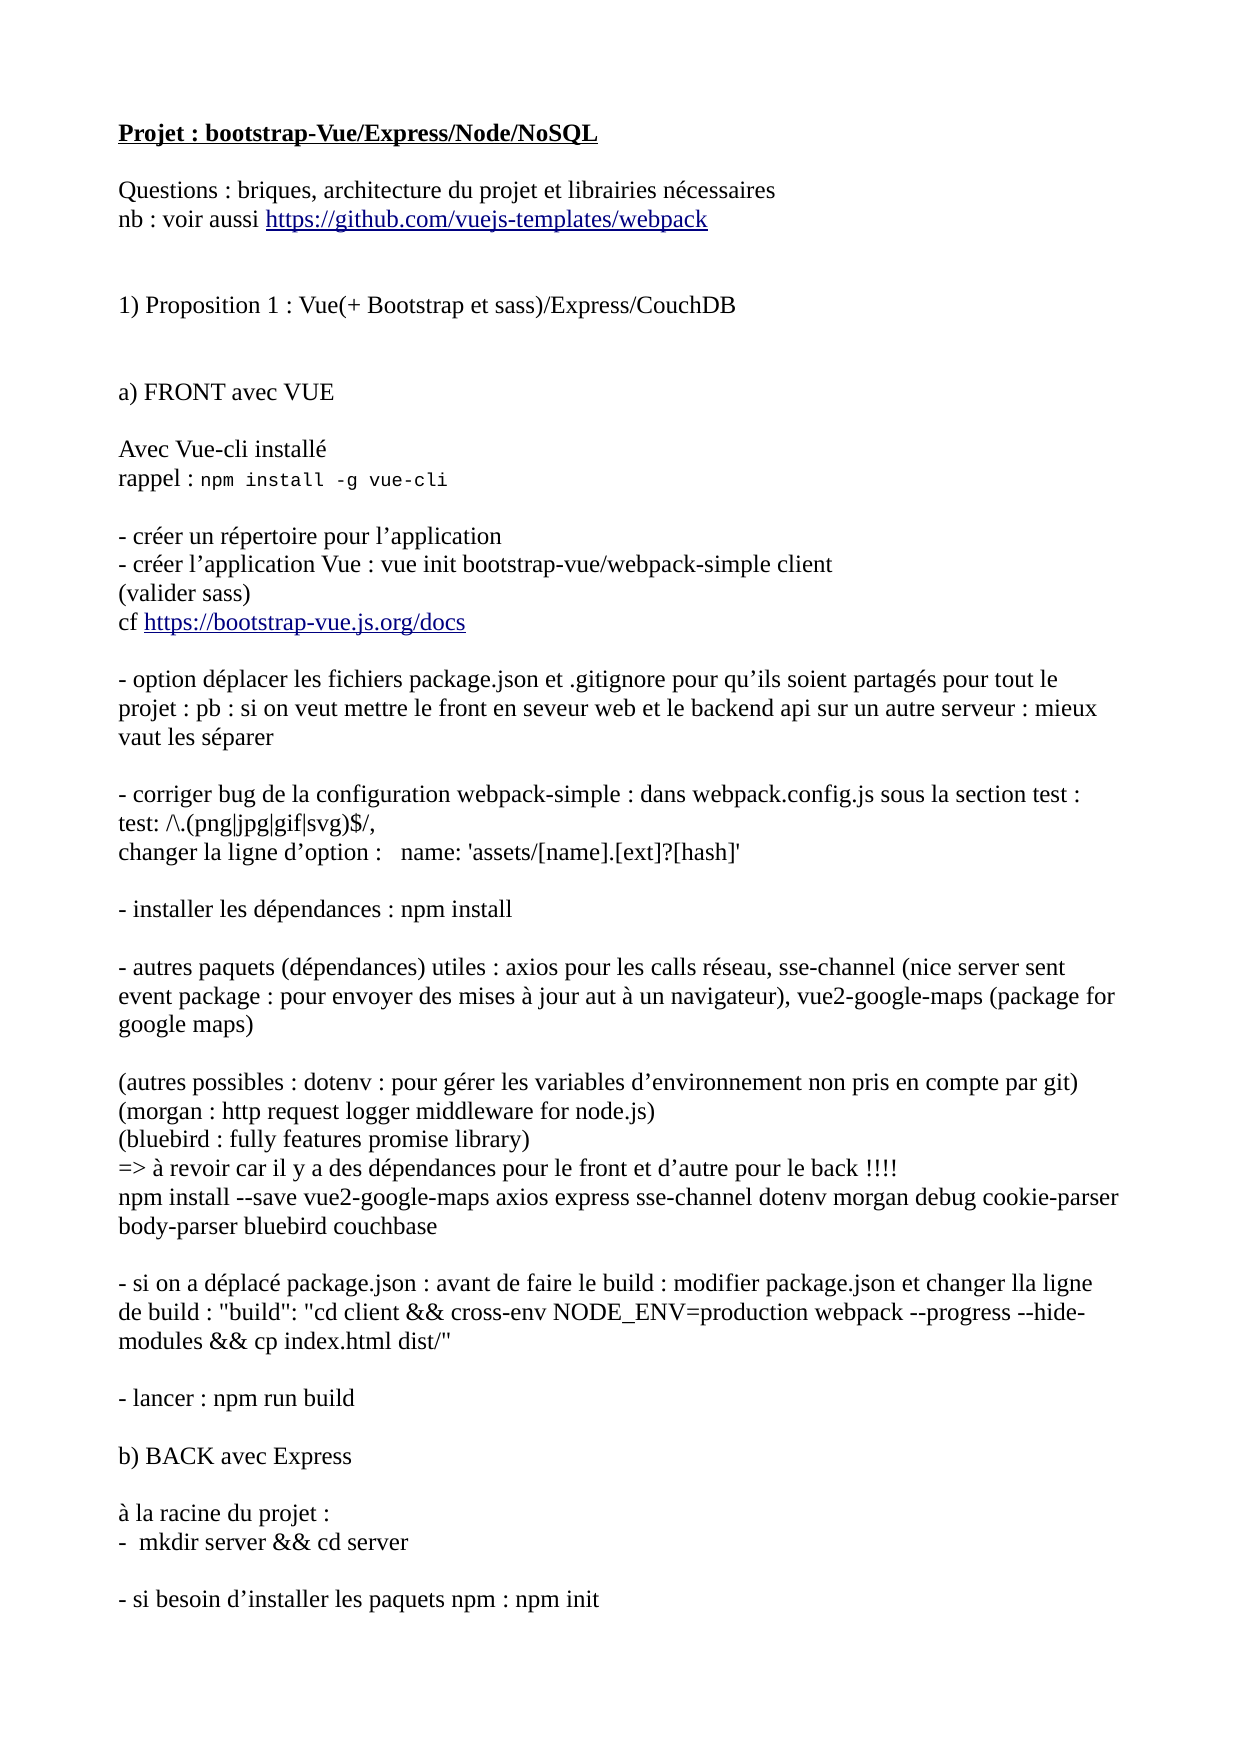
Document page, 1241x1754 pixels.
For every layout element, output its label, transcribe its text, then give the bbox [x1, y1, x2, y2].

text a) FRONT avec VUE [118, 377, 1122, 406]
text (valider sass) [118, 578, 1122, 607]
text cf https://bootstrap-vue.js.org/docs [118, 607, 1122, 636]
text 1) Proposition 1 : Vue(+ Bootstrap et sass)/Express/CouchDB [118, 291, 1122, 319]
text - option déplacer les fichiers package.json et .gitignore pour qu’ils soient partagés pour tout le projet : pb : si on veut mettre le front en seveur web et le backend api sur un autre serveur : mieux vaut les séparer [118, 664, 1122, 751]
text - créer un répertoire pour l’application [118, 521, 1122, 549]
text - installer les dépendances : npm install [118, 894, 1122, 923]
text (bluebird : fully features promise library) [118, 1124, 1122, 1153]
text - si on a déplacé package.json : avant de faire le build : modifier package.json et changer lla ligne de build : "build": "cd client && cross-env NODE_ENV=production webpack --progress --hide-modules && cp index.html dist/" [118, 1268, 1122, 1354]
text changer la ligne d’option : name: 'assets/[name].[ext]?[hash]' [118, 837, 1122, 866]
text - lancer : npm run build [118, 1383, 1122, 1412]
text => à revoir car il y a des dépendances pour le front et d’autre pour le back !!!! [118, 1153, 1122, 1182]
text Projet : bootstrap-Vue/Express/Node/NoSQL [118, 118, 1122, 147]
text b) BACK avec Express [118, 1441, 1122, 1469]
text - corriger bug de la configuration webpack-simple : dans webpack.config.js sous la section test : [118, 779, 1122, 808]
text nb : voir aussi https://github.com/vuejs-templates/webpack [118, 204, 1122, 233]
text - si besoin d’installer les paquets npm : npm init [118, 1584, 1122, 1613]
text Questions : briques, architecture du projet et librairies nécessaires [118, 176, 1122, 204]
text à la racine du projet : [118, 1498, 1122, 1527]
text - autres paquets (dépendances) utiles : axios pour les calls réseau, sse-channel (nice server sent event package : pour envoyer des mises à jour aut à un navigateur), vue2-google-maps (package for google maps) [118, 952, 1122, 1038]
text (morgan : http request logger middleware for node.js) [118, 1096, 1122, 1124]
text (autres possibles : dotenv : pour gérer les variables d’environnement non pris en compte par git) [118, 1067, 1122, 1096]
text test: /\.(png|jpg|gif|svg)$/, [118, 808, 1122, 837]
text Avec Vue-cli installé [118, 434, 1122, 463]
text - mkdir server && cd server [118, 1527, 1122, 1556]
text - créer l’application Vue : vue init bootstrap-vue/webpack-simple client [118, 549, 1122, 578]
text rappel : npm install -g vue-cli [118, 463, 1122, 492]
text npm install --save vue2-google-maps axios express sse-channel dotenv morgan debug cookie-parser body-parser bluebird couchbase [118, 1182, 1122, 1239]
